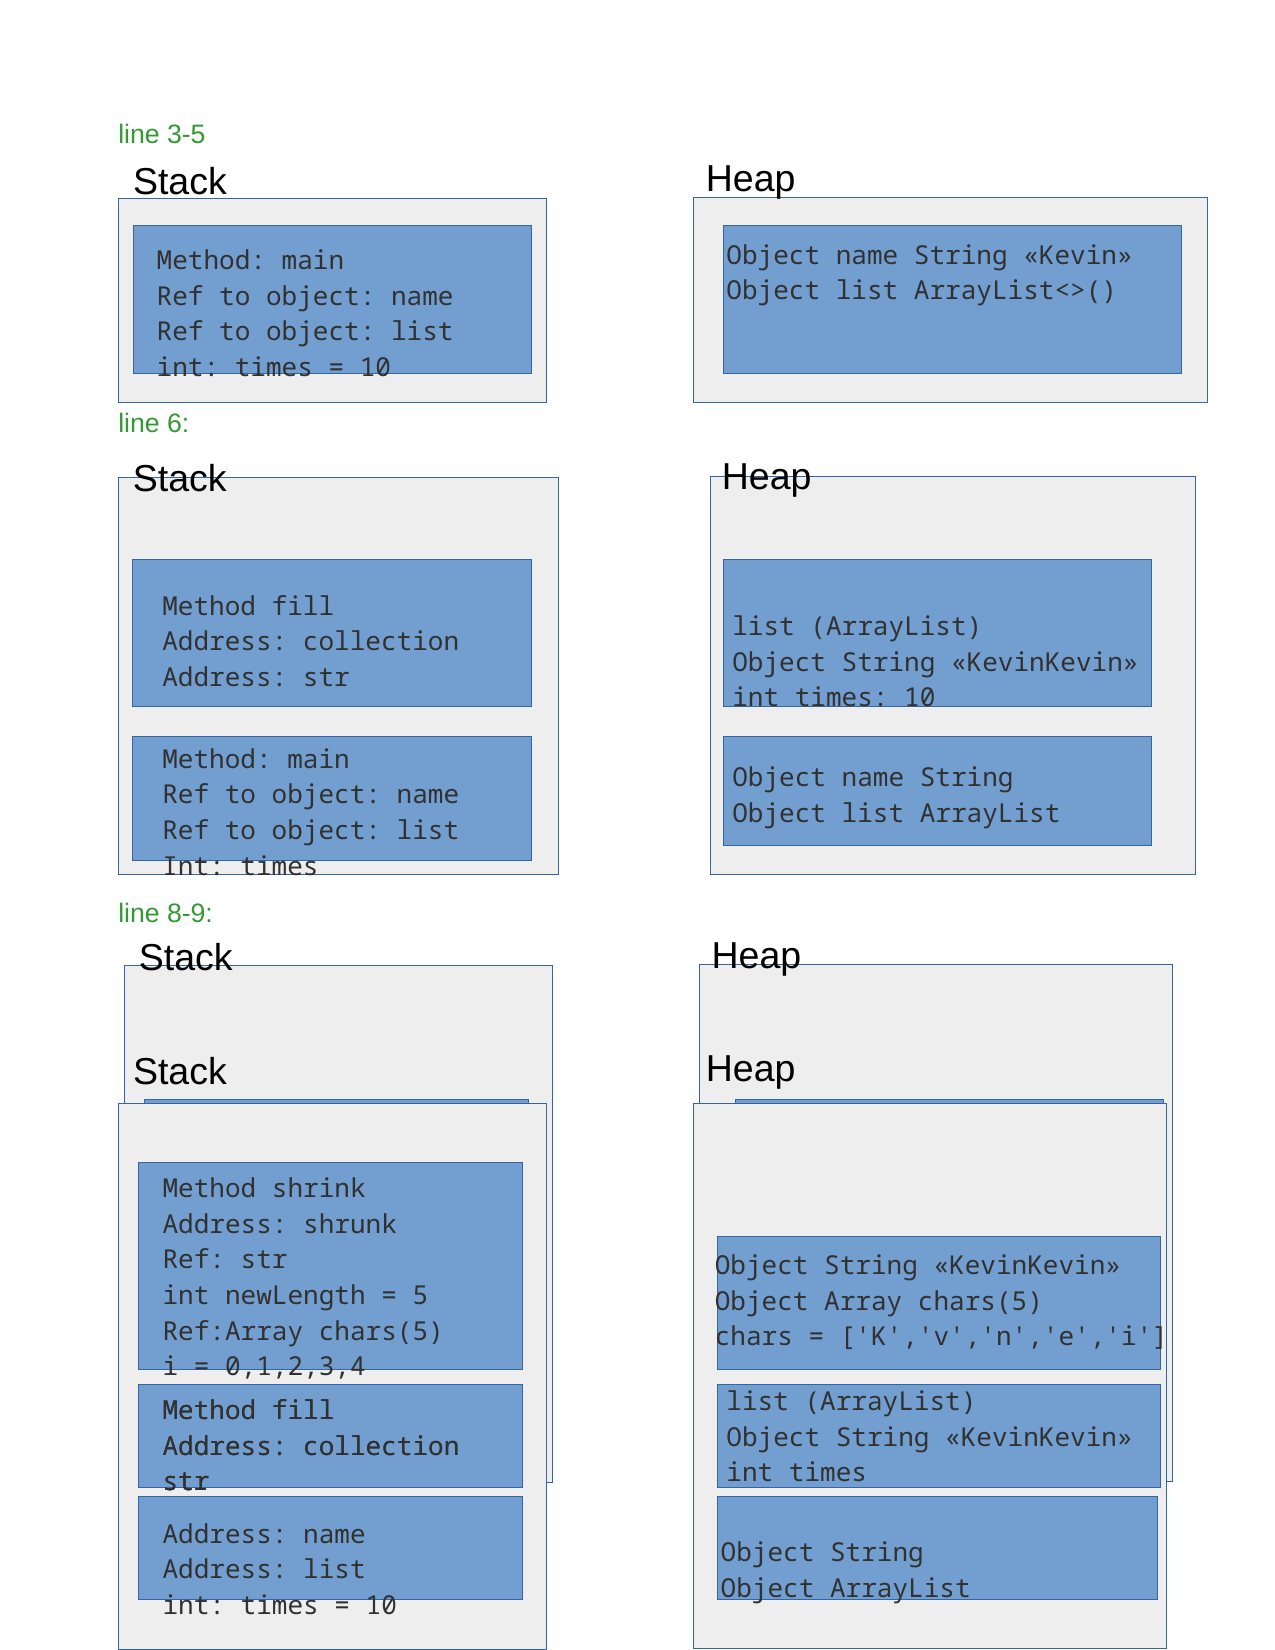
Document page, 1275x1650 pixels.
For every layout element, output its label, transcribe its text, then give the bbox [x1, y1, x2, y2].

text line 16-21: [553, 1417, 693, 1448]
text line 8-9: [118, 898, 1157, 928]
text line 3-5 [118, 118, 1157, 149]
text line 6: [118, 407, 1157, 438]
